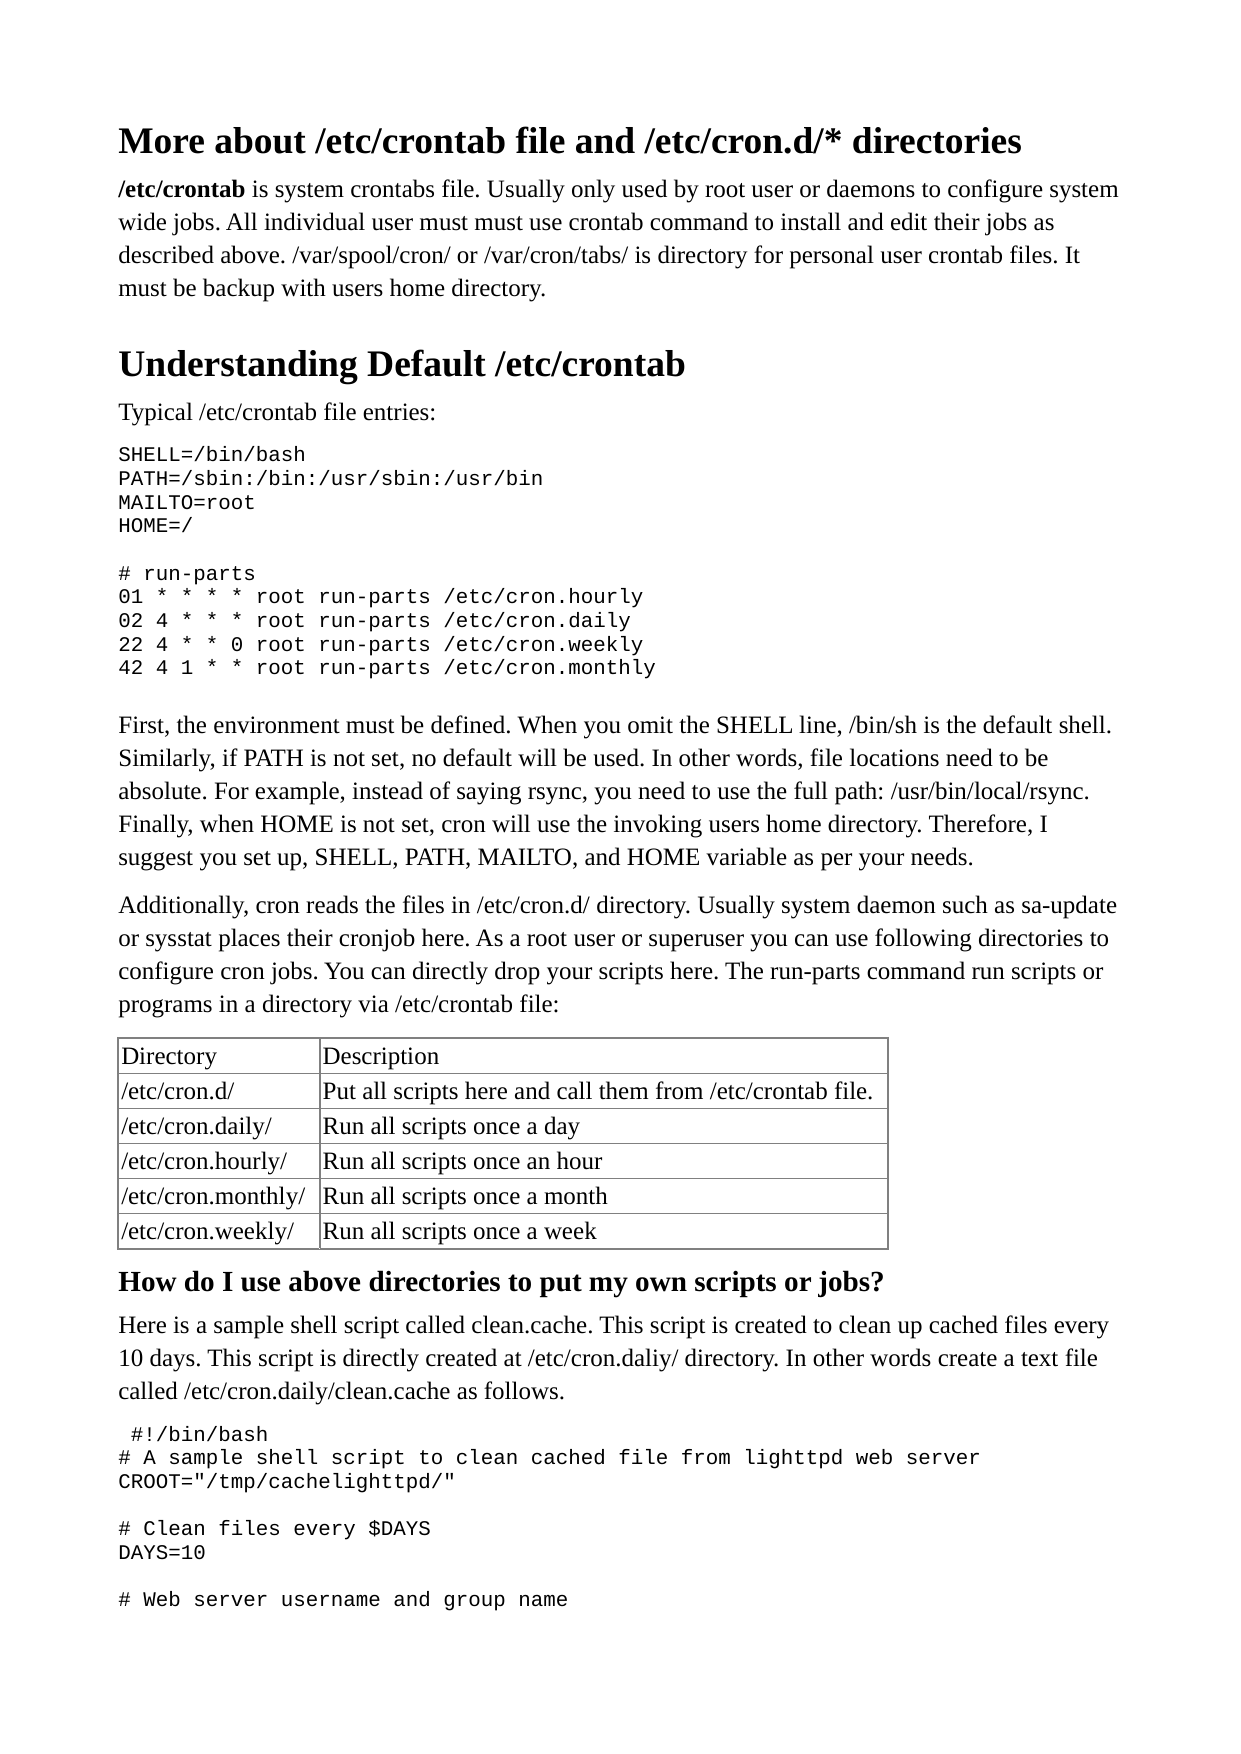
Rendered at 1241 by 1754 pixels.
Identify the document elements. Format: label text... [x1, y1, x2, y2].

text PATH=/sbin:/bin:/usr/sbin:/usr/bin [118, 468, 1122, 492]
subtitle How do I use above directories to put my own scripts or jobs? [118, 1264, 1122, 1298]
text 01 * * * * root run-parts /etc/cron.hourly [118, 586, 1122, 610]
text 42 4 1 * * root run-parts /etc/cron.monthly [118, 657, 1122, 681]
text 22 4 * * 0 root run-parts /etc/cron.weekly [118, 634, 1122, 657]
text Here is a sample shell script called clean.cache. This script is created to clean up cached files every 10 days. This script is directly created at /etc/cron.daliy/ directory. In other words create a text file called /etc/cron.daily/clean.cache as follows. [118, 1310, 1122, 1405]
text Typical /etc/crontab file entries: [118, 397, 1122, 426]
table_cell /etc/cron.hourly/ [119, 1144, 319, 1178]
text First, the environment must be defined. When you omit the SHELL line, /bin/sh is the default shell. Similarly, if PATH is not set, no default will be used. In other words, file locations need to be absolute. For example, instead of saying rsync, you need to use the full path: /usr/bin/local/rsync. Finally, when HOME is not set, cron will use the invoking users home directory. Therefore, I suggest you set up, SHELL, PATH, MAILTO, and HOME variable as per your needs. [118, 710, 1122, 871]
table_cell Run all scripts once a week [321, 1214, 887, 1248]
table_cell Run all scripts once an hour [321, 1144, 887, 1178]
table_cell Run all scripts once a month [321, 1179, 887, 1213]
table_cell /etc/cron.d/ [119, 1074, 319, 1108]
subtitle Understanding Default /etc/crontab [118, 341, 1122, 384]
table_cell /etc/cron.weekly/ [119, 1214, 319, 1248]
text # A sample shell script to clean cached file from lighttpd web server [118, 1447, 1122, 1471]
text # Web server username and group name [118, 1589, 1122, 1613]
text /etc/crontab is system crontabs file. Usually only used by root user or daemons to configure system wide jobs. All individual user must must use crontab command to install and edit their jobs as described above. /var/spool/cron/ or /var/cron/tabs/ is directory for personal user crontab files. It must be backup with users home directory. [118, 174, 1122, 302]
text # run-parts [118, 563, 1122, 586]
text #!/bin/bash [118, 1424, 1122, 1447]
subtitle More about /etc/crontab file and /etc/cron.d/* directories [118, 118, 1122, 161]
table_cell /etc/cron.monthly/ [119, 1179, 319, 1213]
text MAILTO=root [118, 492, 1122, 515]
text DAYS=10 [118, 1542, 1122, 1566]
table_cell /etc/cron.daily/ [119, 1109, 319, 1143]
text Additionally, cron reads the files in /etc/cron.d/ directory. Usually system daemon such as sa-update or sysstat places their cronjob here. As a root user or superuser you can use following directories to configure cron jobs. You can directly drop your scripts here. The run-parts command run scripts or programs in a directory via /etc/crontab file: [118, 890, 1122, 1018]
text # Clean files every $DAYS [118, 1518, 1122, 1542]
text CROOT="/tmp/cachelighttpd/" [118, 1471, 1122, 1495]
table_cell Run all scripts once a day [321, 1109, 887, 1143]
table_header Directory [119, 1039, 319, 1073]
text SHELL=/bin/bash [118, 444, 1122, 468]
text 02 4 * * * root run-parts /etc/cron.daily [118, 610, 1122, 634]
table_header Description [321, 1039, 887, 1073]
table_cell Put all scripts here and call them from /etc/crontab file. [321, 1074, 887, 1108]
text HOME=/ [118, 515, 1122, 539]
